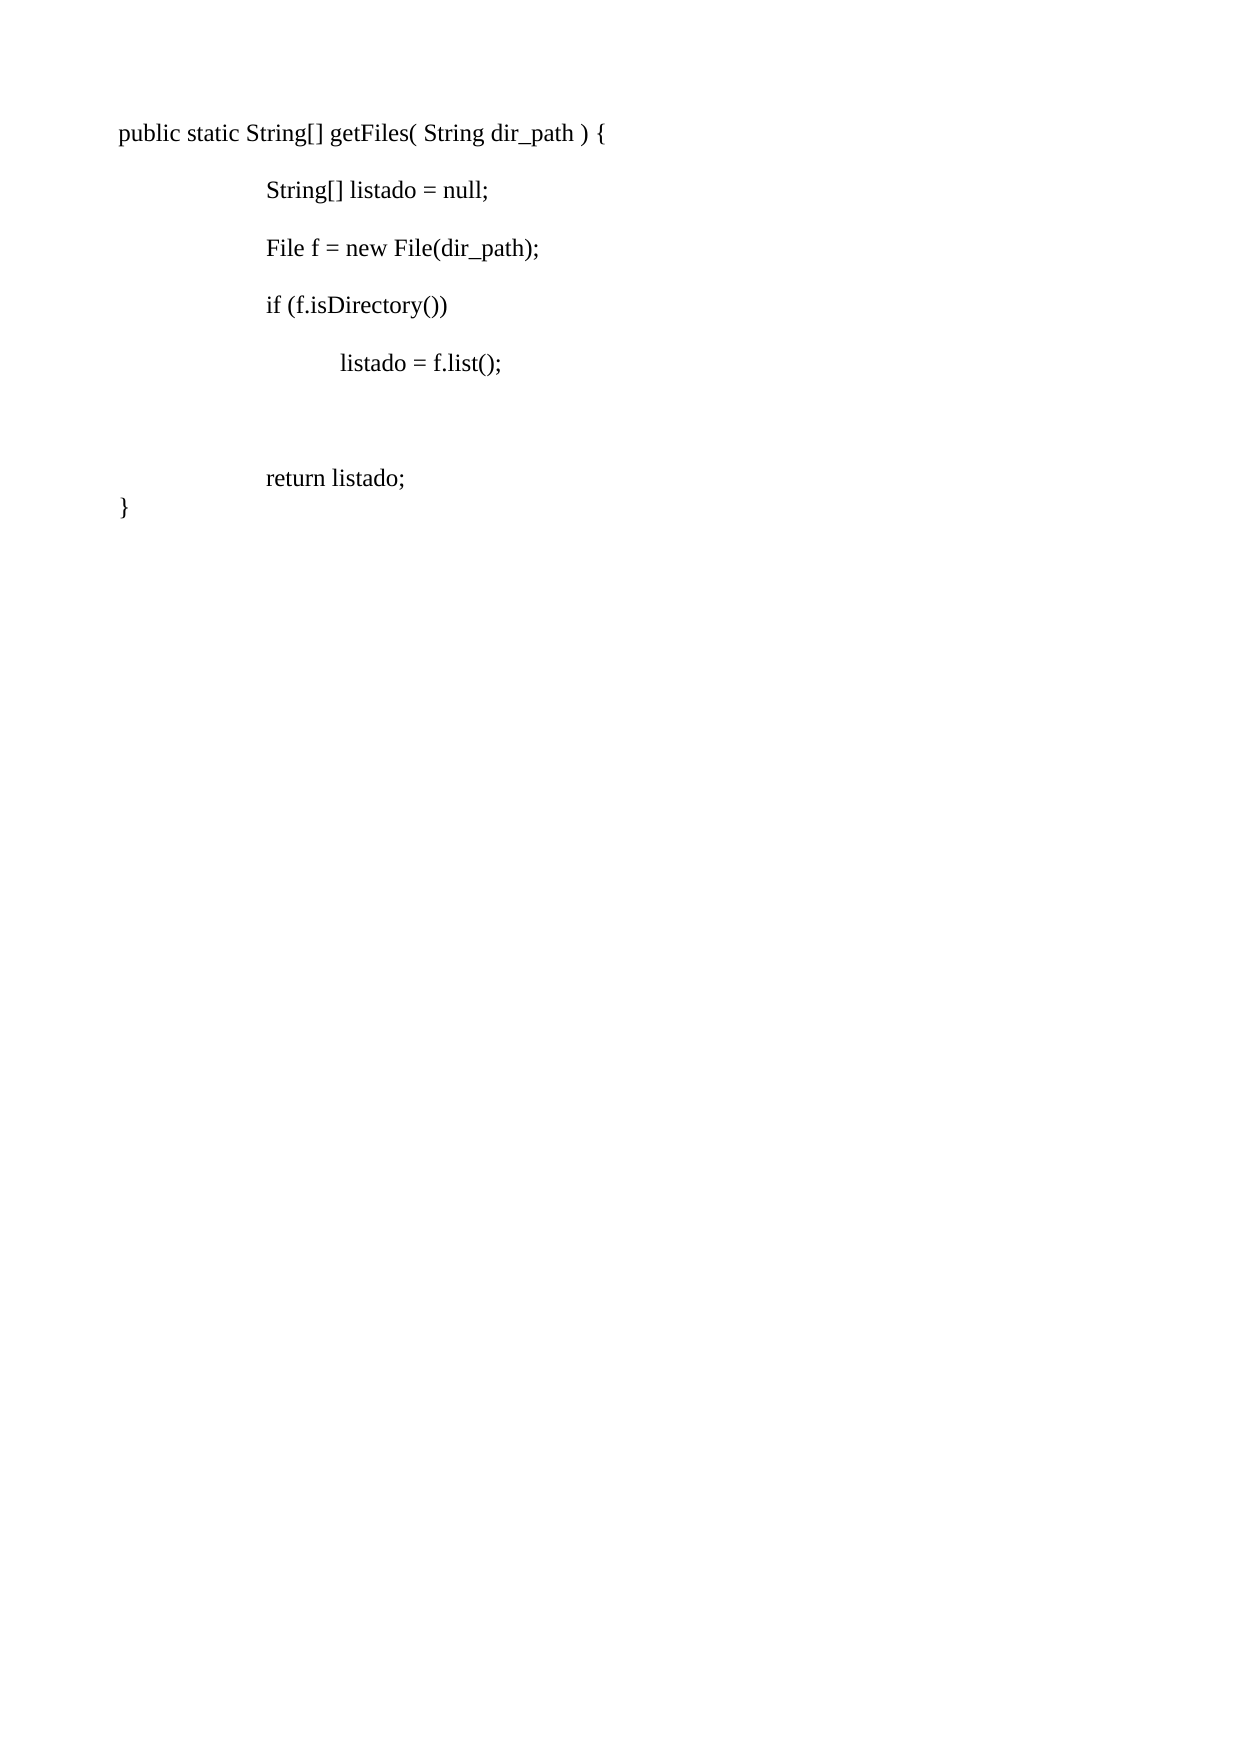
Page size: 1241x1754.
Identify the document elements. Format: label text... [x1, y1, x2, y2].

text public static String[] getFiles( String dir_path ) { [118, 118, 1122, 147]
text return listado; [118, 463, 1122, 492]
text File f = new File(dir_path); [118, 233, 1122, 262]
text } [118, 492, 1122, 521]
text listado = f.list(); [118, 348, 1122, 377]
text if (f.isDirectory()) [118, 291, 1122, 319]
text String[] listado = null; [118, 176, 1122, 204]
